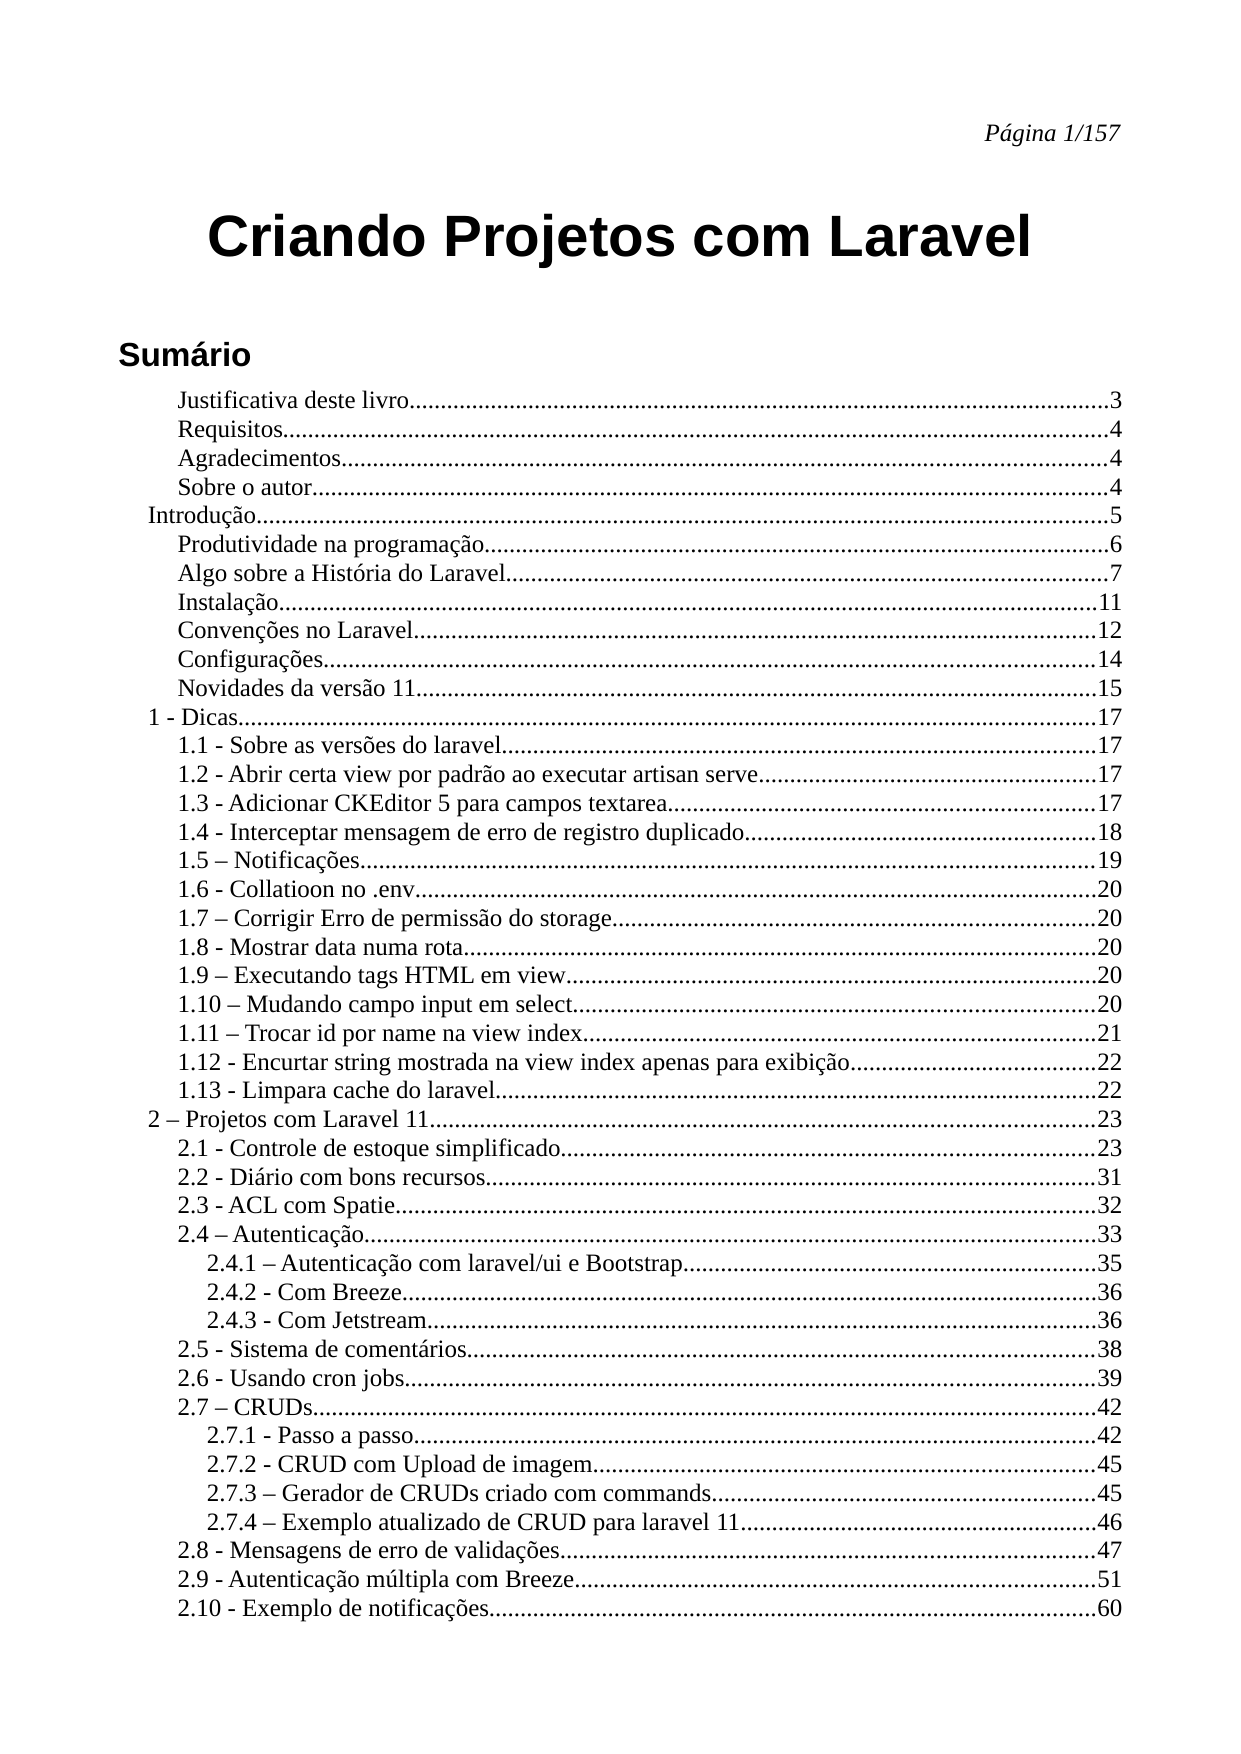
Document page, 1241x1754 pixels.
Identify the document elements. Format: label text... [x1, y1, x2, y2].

title Criando Projetos com Laravel [118, 201, 1122, 268]
text 2.6 - Usando cron jobs 39 [177, 1363, 1122, 1392]
text 1.3 - Adicionar CKEditor 5 para campos textarea 17 [177, 788, 1122, 817]
text 1.8 - Mostrar data numa rota 20 [177, 932, 1122, 961]
text Instalação 11 [177, 587, 1122, 616]
text Justificativa deste livro 3 [177, 386, 1122, 414]
text 2.3 - ACL com Spatie 32 [177, 1191, 1122, 1219]
text 2.4.1 – Autenticação com laravel/ui e Bootstrap 35 [207, 1248, 1122, 1277]
text Agradecimentos 4 [177, 443, 1122, 472]
text 2.7.1 - Passo a passo 42 [207, 1421, 1122, 1449]
text 1.7 – Corrigir Erro de permissão do storage 20 [177, 903, 1122, 932]
subtitle Sumário [118, 335, 1122, 373]
text 2.7.2 - CRUD com Upload de imagem 45 [207, 1449, 1122, 1478]
text 2 – Projetos com Laravel 11 23 [148, 1104, 1122, 1133]
text Convenções no Laravel 12 [177, 616, 1122, 644]
text Novidades da versão 11 15 [177, 673, 1122, 702]
text 2.4 – Autenticação 33 [177, 1219, 1122, 1248]
text Introdução 5 [148, 501, 1122, 529]
text 2.4.2 - Com Breeze 36 [207, 1277, 1122, 1306]
text 1.10 – Mudando campo input em select 20 [177, 989, 1122, 1018]
text 1.4 - Interceptar mensagem de erro de registro duplicado 18 [177, 817, 1122, 846]
text 1.2 - Abrir certa view por padrão ao executar artisan serve 17 [177, 759, 1122, 788]
text 1.1 - Sobre as versões do laravel 17 [177, 731, 1122, 759]
text 1.9 – Executando tags HTML em view 20 [177, 961, 1122, 989]
text 1 - Dicas 17 [148, 702, 1122, 731]
text 2.4.3 - Com Jetstream 36 [207, 1306, 1122, 1334]
text Algo sobre a História do Laravel 7 [177, 558, 1122, 587]
text 2.7.3 – Gerador de CRUDs criado com commands 45 [207, 1478, 1122, 1507]
text 1.5 – Notificações 19 [177, 846, 1122, 874]
text 2.2 - Diário com bons recursos 31 [177, 1162, 1122, 1191]
text 1.13 - Limpara cache do laravel 22 [177, 1076, 1122, 1104]
text 2.10 - Exemplo de notificações 60 [177, 1593, 1122, 1622]
text Produtividade na programação 6 [177, 529, 1122, 558]
text 2.7.4 – Exemplo atualizado de CRUD para laravel 11 46 [207, 1507, 1122, 1536]
text 2.8 - Mensagens de erro de validações 47 [177, 1536, 1122, 1564]
text 2.1 - Controle de estoque simplificado 23 [177, 1133, 1122, 1162]
text Configurações 14 [177, 644, 1122, 673]
text Requisitos 4 [177, 414, 1122, 443]
text 1.6 - Collatioon no .env 20 [177, 874, 1122, 903]
text 1.12 - Encurtar string mostrada na view index apenas para exibição 22 [177, 1047, 1122, 1076]
text 2.5 - Sistema de comentários 38 [177, 1334, 1122, 1363]
text Sobre o autor 4 [177, 472, 1122, 501]
text 2.9 - Autenticação múltipla com Breeze 51 [177, 1564, 1122, 1593]
text 1.11 – Trocar id por name na view index 21 [177, 1018, 1122, 1047]
text 2.7 – CRUDs 42 [177, 1392, 1122, 1421]
